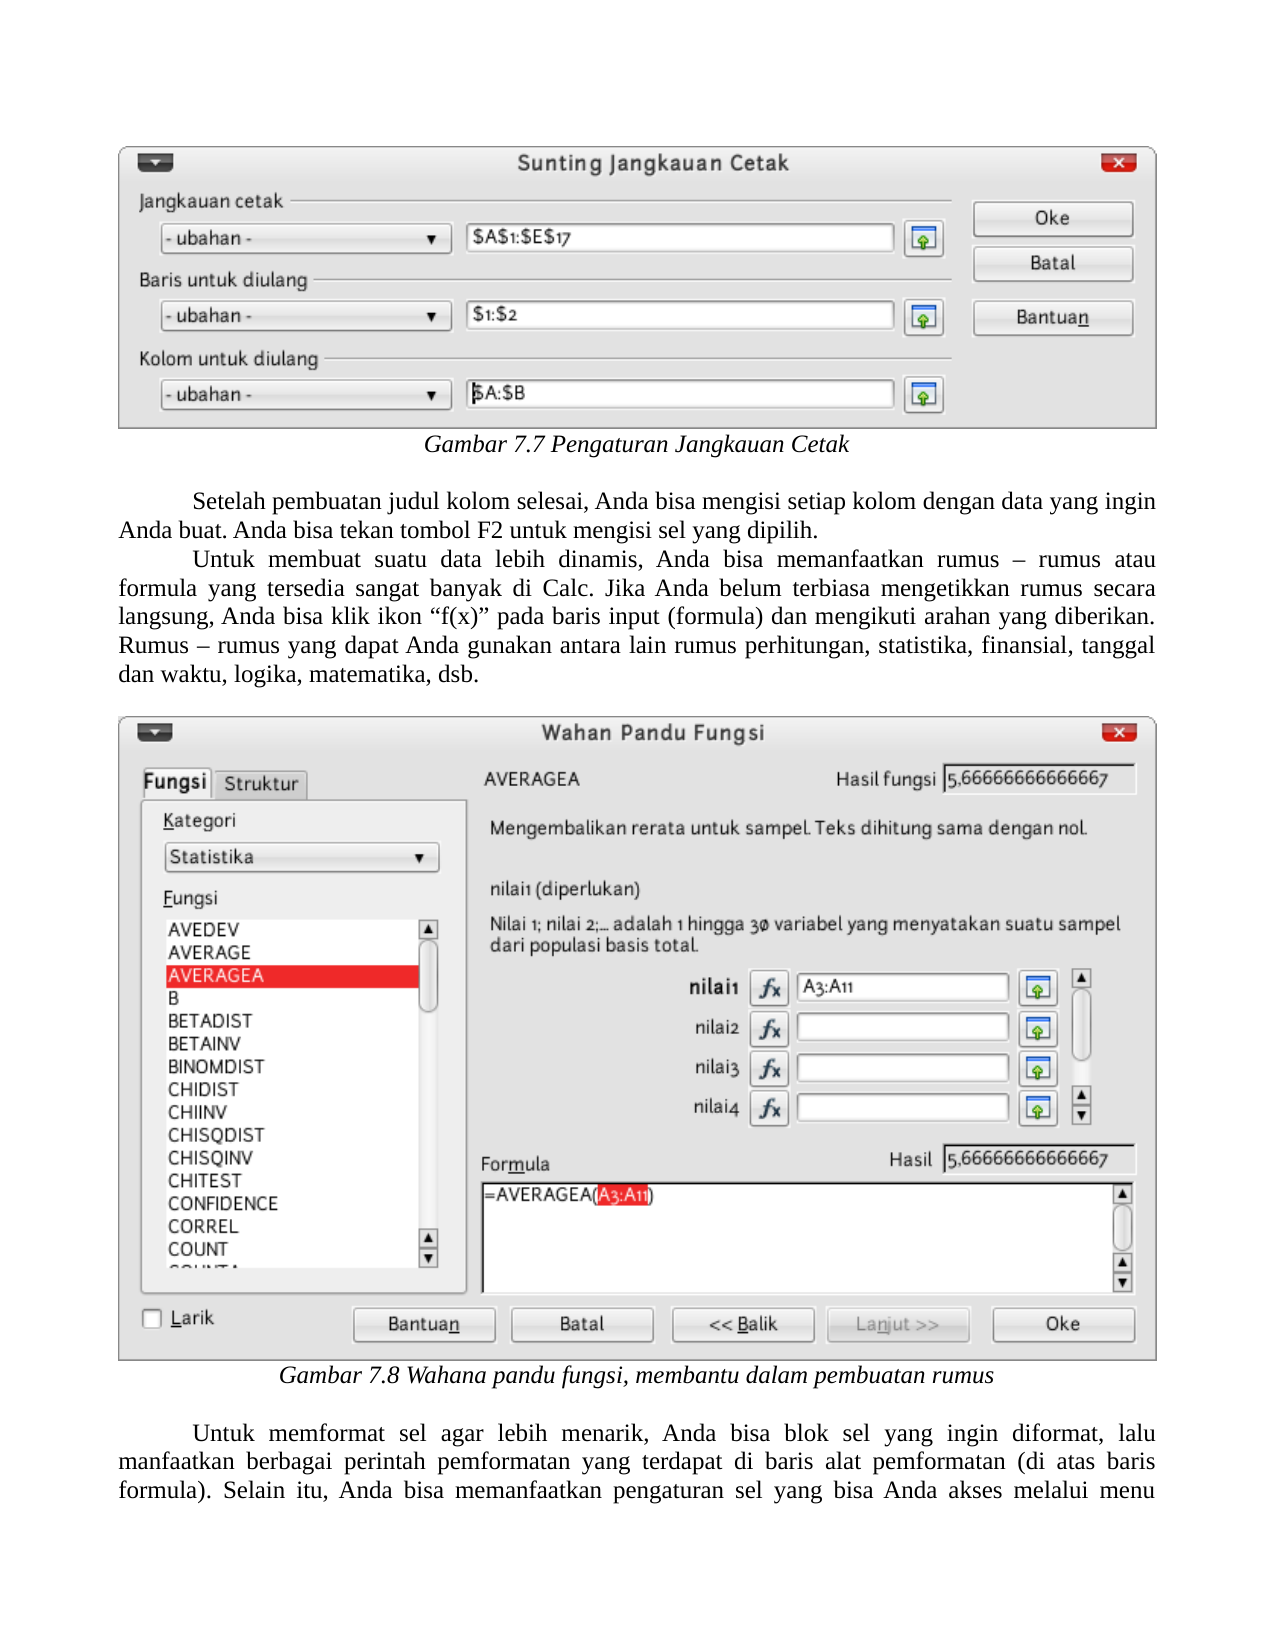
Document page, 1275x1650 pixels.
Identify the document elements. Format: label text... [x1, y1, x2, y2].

text Gambar 7.7 Pengaturan Jangkauan Cetak [118, 429, 1157, 458]
text Setelah pembuatan judul kolom selesai, Anda bisa mengisi setiap kolom dengan data yang ingin Anda buat. Anda bisa tekan tombol F2 untuk mengisi sel yang dipilih. [118, 486, 1157, 544]
picture [118, 716, 1157, 1361]
text Gambar 7.8 Wahana pandu fungsi, membantu dalam pembuatan rumus [118, 1361, 1157, 1389]
text Untuk membuat suatu data lebih dinamis, Anda bisa memanfaatkan rumus – rumus atau formula yang tersedia sangat banyak di Calc. Jika Anda belum terbiasa mengetikkan rumus secara langsung, Anda bisa klik ikon “f(x)” pada baris input (formula) dan mengikuti arahan yang diberikan. Rumus – rumus yang dapat Anda gunakan antara lain rumus perhitungan, statistika, finansial, tanggal dan waktu, logika, matematika, dsb. [118, 544, 1157, 688]
text Untuk memformat sel agar lebih menarik, Anda bisa blok sel yang ingin diformat, lalu manfaatkan berbagai perintah pemformatan yang terdapat di baris alat pemformatan (di atas baris formula). Selain itu, Anda bisa memanfaatkan pengaturan sel yang bisa Anda akses melalui menu [118, 1418, 1157, 1504]
picture [118, 146, 1157, 429]
